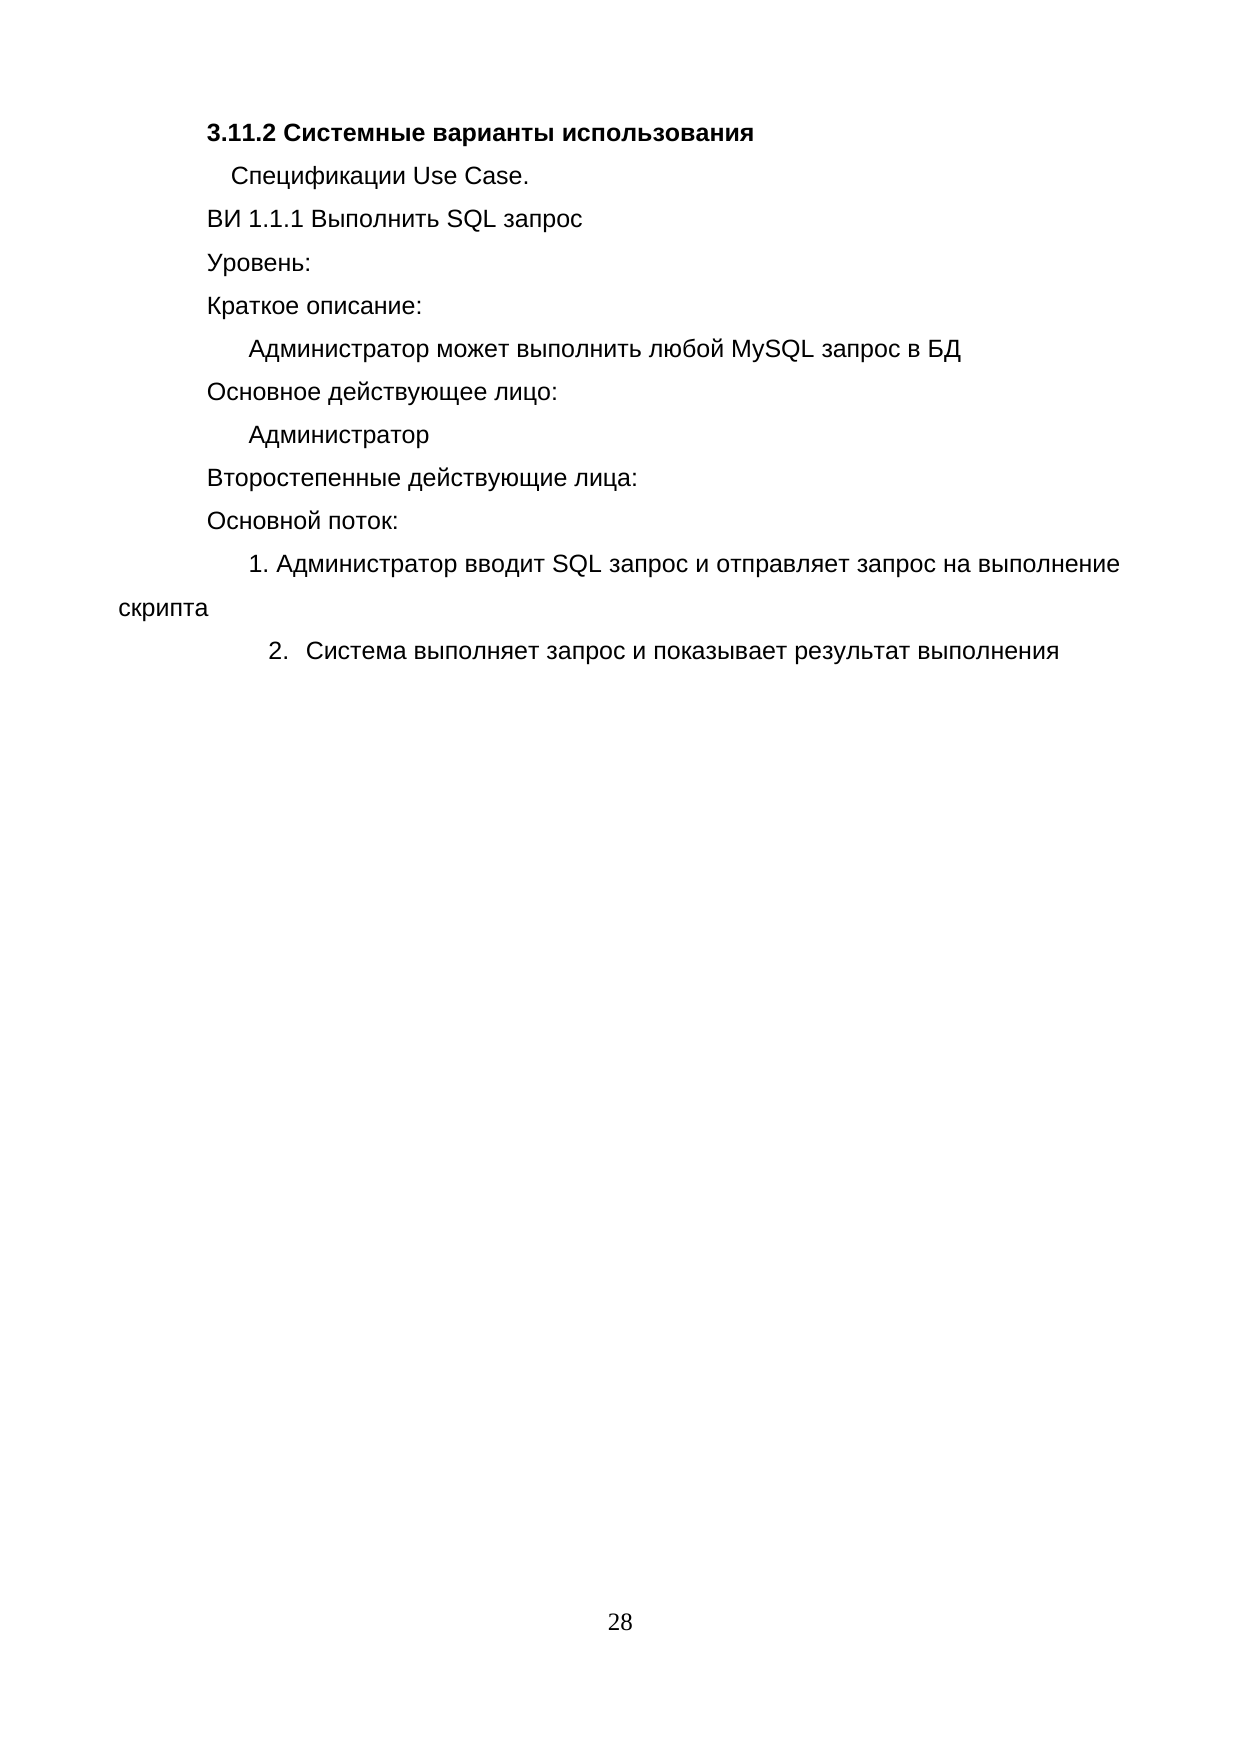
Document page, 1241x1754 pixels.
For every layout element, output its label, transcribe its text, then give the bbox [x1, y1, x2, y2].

text Основной поток: [118, 506, 1122, 535]
text Второстепенные действующие лица: [118, 463, 1122, 492]
text 1. Администратор вводит SQL запрос и отправляет запрос на выполнение скрипта [118, 549, 1122, 621]
text Краткое описание: [118, 291, 1122, 319]
text Основное действующее лицо: [118, 377, 1122, 406]
text Уровень: [118, 247, 1122, 276]
list Спецификации Use Case. [193, 161, 1122, 190]
text Администратор [118, 420, 1122, 449]
subtitle Системные варианты использования [118, 118, 1122, 147]
text ВИ 1.1.1 Выполнить SQL запрос [118, 204, 1122, 233]
list Система выполняет запрос и показывает результат выполнения [268, 636, 1122, 664]
text Администратор может выполнить любой MySQL запрос в БД [118, 334, 1122, 362]
